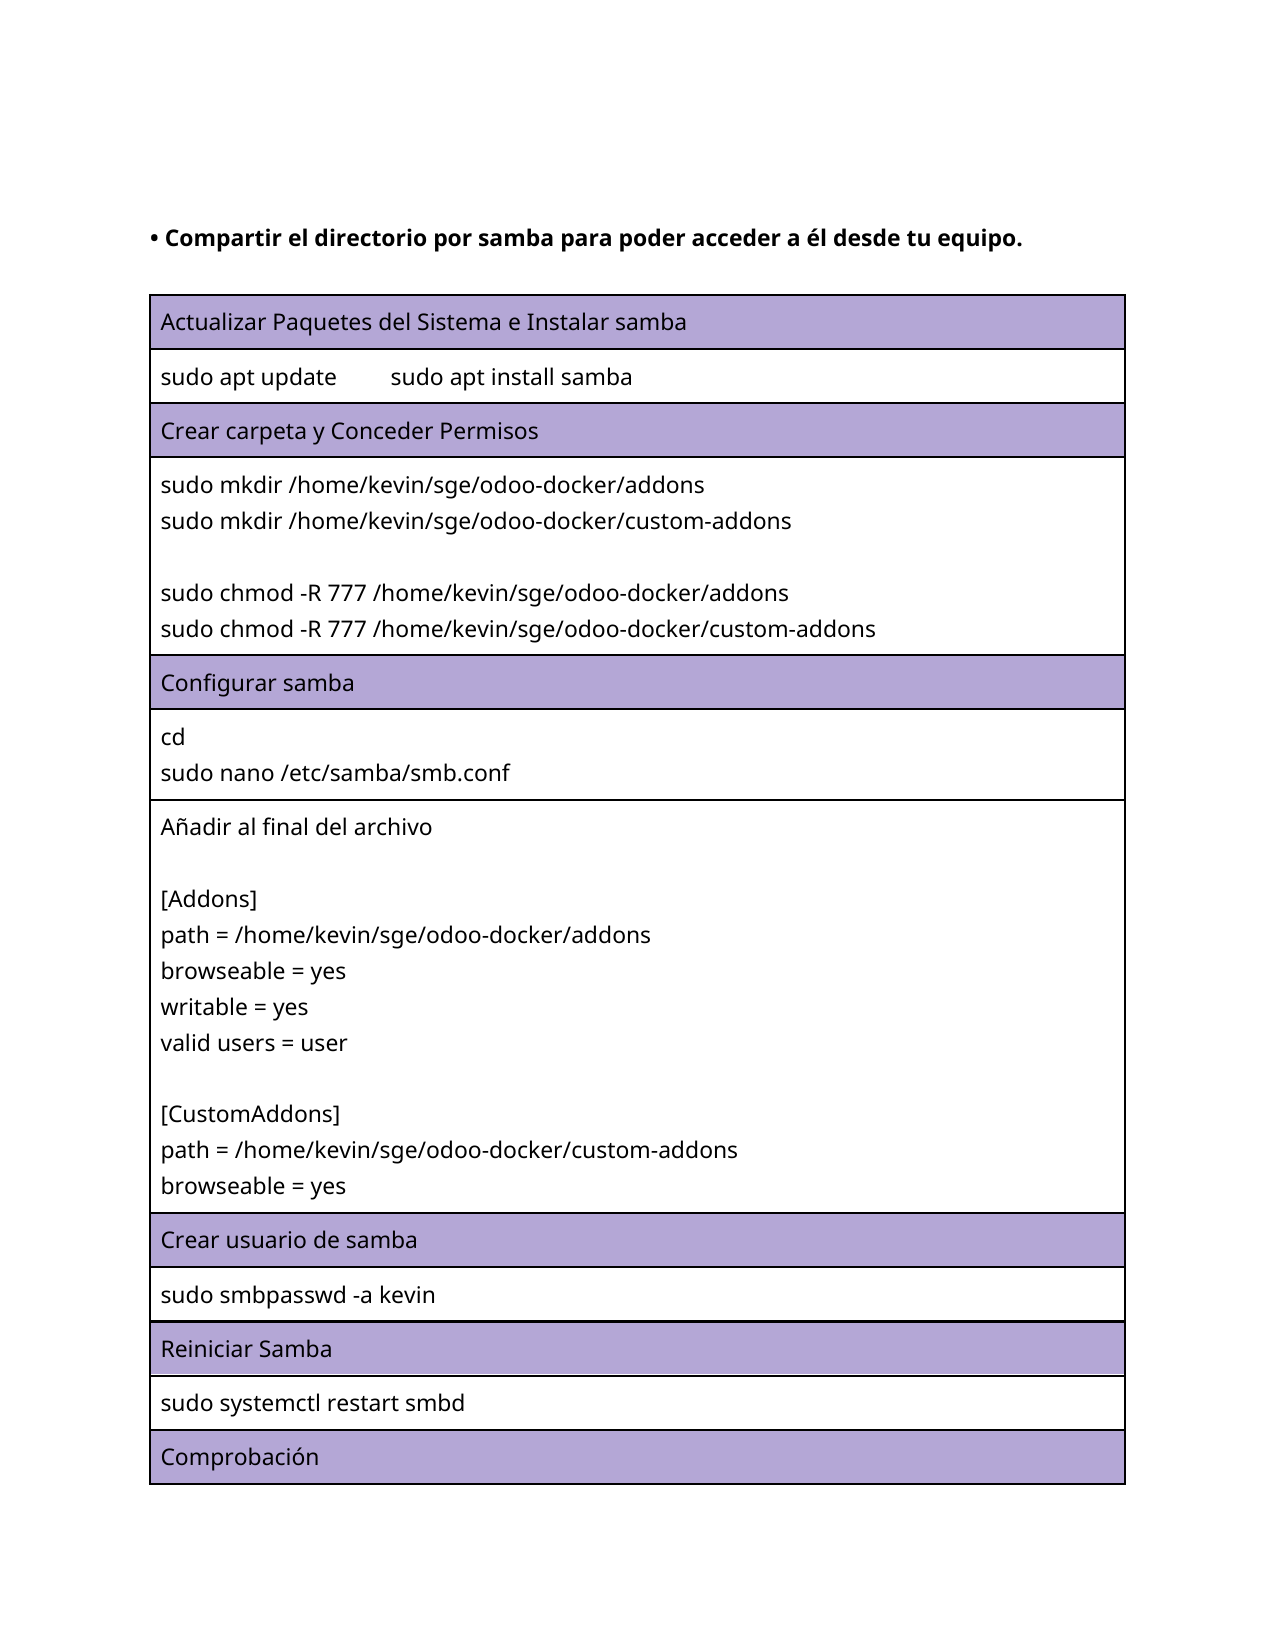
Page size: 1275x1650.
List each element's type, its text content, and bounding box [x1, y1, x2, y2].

table_cell Reiniciar Samba [151, 1323, 1124, 1374]
table_cell sudo mkdir /home/kevin/sge/odoo-docker/addons sudo mkdir /home/kevin/sge/odoo-docker/custom-addons sudo chmod -R 777 /home/kevin/sge/odoo-docker/addons sudo chmod -R 777 /home/kevin/sge/odoo-docker/custom-addons [151, 458, 1124, 654]
table_cell Comprobación [151, 1431, 1124, 1483]
table_cell cd sudo nano /etc/samba/smb.conf [151, 710, 1124, 798]
text • Compartir el directorio por samba para poder acceder a él desde tu equipo. [150, 222, 1125, 253]
table_cell sudo apt update sudo apt install samba [151, 350, 1124, 402]
table_cell Crear usuario de samba [151, 1214, 1124, 1266]
table_cell Configurar samba [151, 656, 1124, 708]
table_cell sudo systemctl restart smbd [151, 1377, 1124, 1429]
table_cell Crear carpeta y Conceder Permisos [151, 404, 1124, 456]
table_cell sudo smbpasswd -a kevin [151, 1268, 1124, 1320]
table_cell Añadir al final del archivo [Addons] path = /home/kevin/sge/odoo-docker/addons browseable = yes writable = yes valid users = user [CustomAddons] path = /home/kevin/sge/odoo-docker/custom-addons browseable = yes [151, 801, 1124, 1212]
table_header Actualizar Paquetes del Sistema e Instalar samba [151, 296, 1124, 348]
